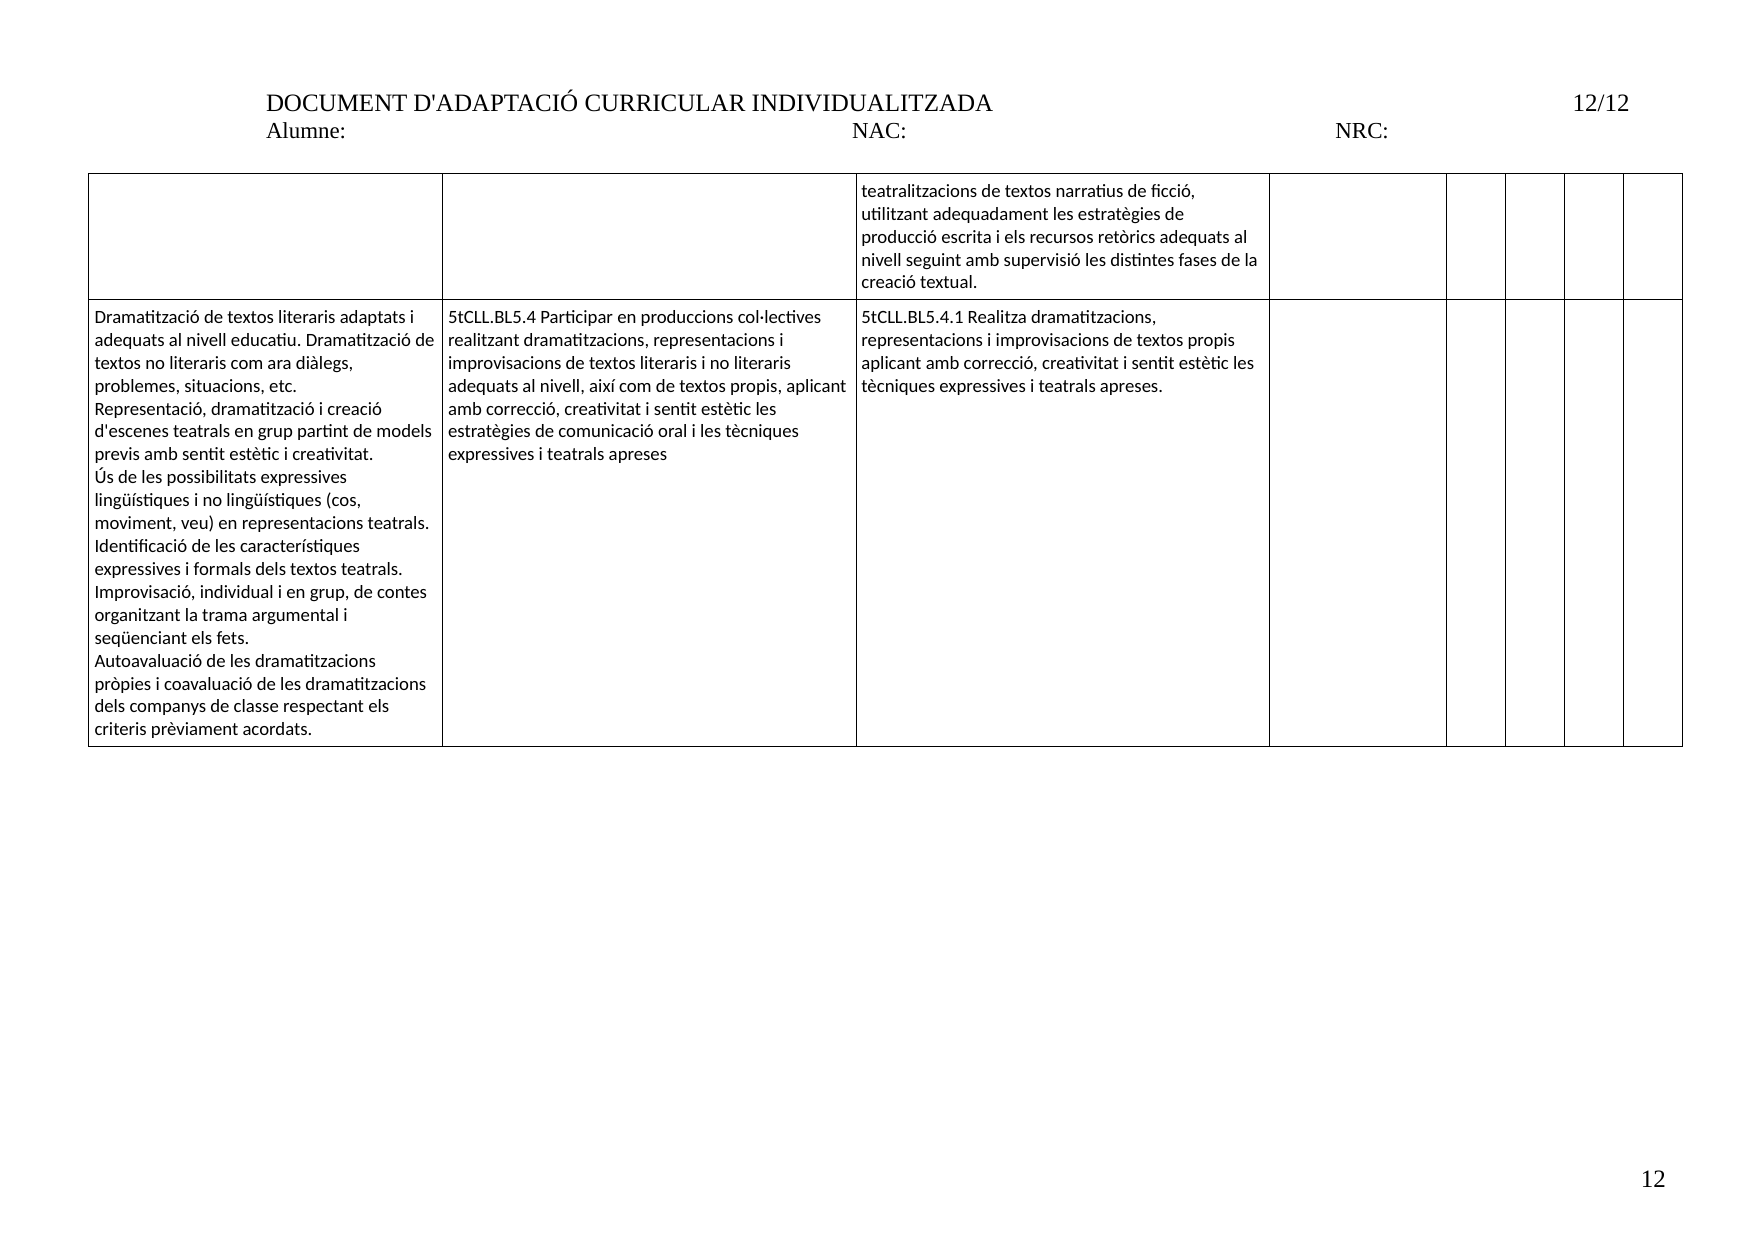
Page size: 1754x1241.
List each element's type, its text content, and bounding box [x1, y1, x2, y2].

table_cell 5tCLL.BL5.4.1 Realitza dramatitzacions, representacions i improvisacions de textos propis aplicant amb correcció, creativitat i sentit estètic les tècniques expressives i teatrals apreses. [857, 300, 1269, 746]
table_cell [1506, 300, 1564, 746]
table_cell [1624, 300, 1682, 746]
table_cell [89, 174, 442, 299]
table_cell [1565, 300, 1623, 746]
table_cell [1624, 174, 1682, 299]
table_cell Dramatització de textos literaris adaptats i adequats al nivell educatiu. Dramatització de textos no literaris com ara diàlegs, problemes, situacions, etc. Representació, dramatització i creació d'escenes teatrals en grup partint de models previs amb sentit estètic i creativitat. Ús de les possibilitats expressives lingüístiques i no lingüístiques (cos, moviment, veu) en representacions teatrals. Identificació de les característiques expressives i formals dels textos teatrals. Improvisació, individual i en grup, de contes organitzant la trama argumental i seqüenciant els fets. Autoavaluació de les dramatitzacions pròpies i coavaluació de les dramatitzacions dels companys de classe respectant els criteris prèviament acordats. [89, 300, 442, 746]
table_cell [1506, 174, 1564, 299]
table_cell [1270, 174, 1446, 299]
table_cell [1565, 174, 1623, 299]
table_cell teatralitzacions de textos narratius de ficció, utilitzant adequadament les estratègies de producció escrita i els recursos retòrics adequats al nivell seguint amb supervisió les distintes fases de la creació textual. [857, 174, 1269, 299]
table_cell [1270, 300, 1446, 746]
table_cell 5tCLL.BL5.4 Participar en produccions col·lectives realitzant dramatitzacions, representacions i improvisacions de textos literaris i no literaris adequats al nivell, així com de textos propis, aplicant amb correcció, creativitat i sentit estètic les estratègies de comunicació oral i les tècniques expressives i teatrals apreses [443, 300, 856, 746]
table_cell [1447, 300, 1505, 746]
table_cell [1447, 174, 1505, 299]
table_cell [443, 174, 856, 299]
